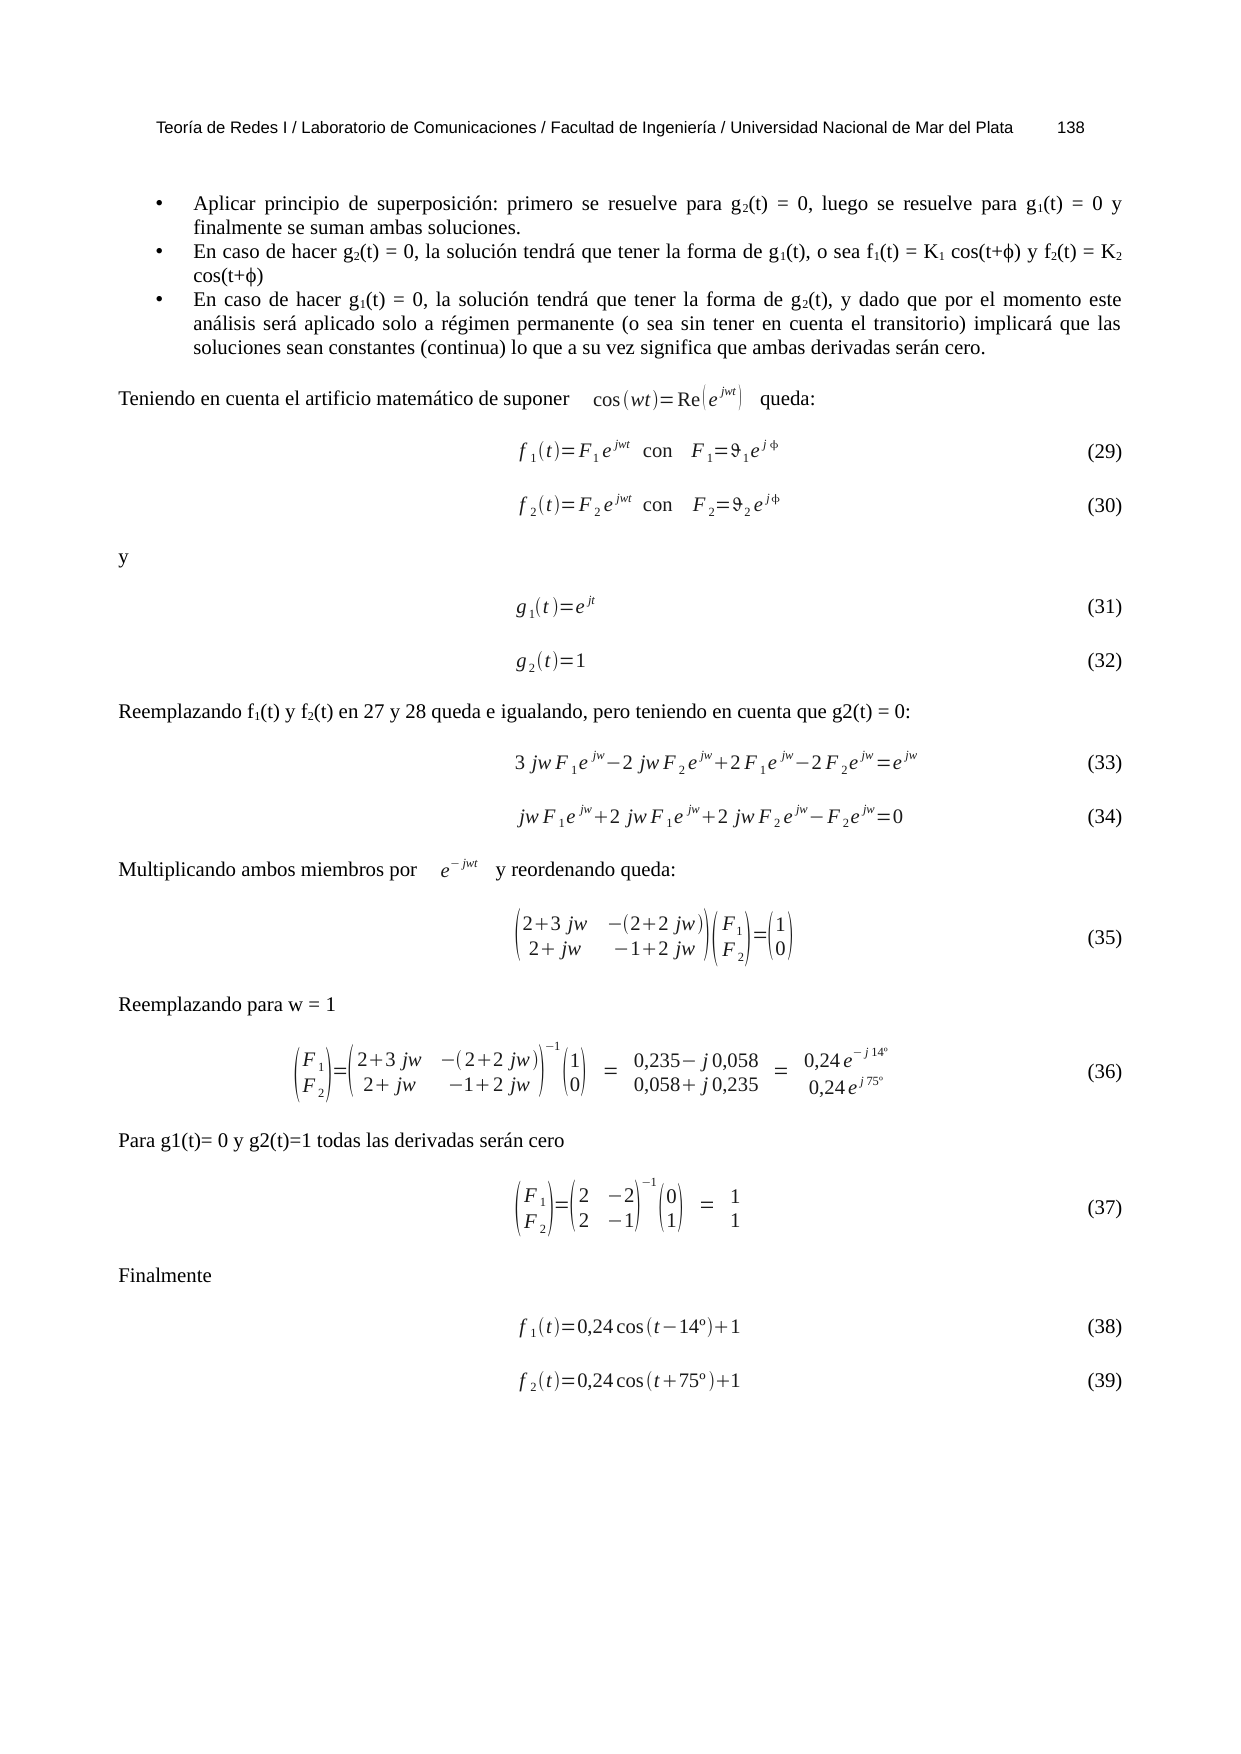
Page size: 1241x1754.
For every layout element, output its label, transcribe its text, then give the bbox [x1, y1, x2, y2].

text Teniendo en cuenta el artificio matemático de suponer queda: [118, 383, 1122, 412]
text (32) [118, 646, 1122, 675]
text Finalmente [118, 1263, 1122, 1287]
text (34) [118, 801, 1122, 831]
list En caso de hacer g1(t) = 0, la solución tendrá que tener la forma de g2(t), y dado que por el momento este análisis será aplicado solo a régimen permanente (o sea sin tener en cuenta el transitorio) implicará que las soluciones sean constantes (continua) lo que a su vez significa que ambas derivadas serán cero. [156, 287, 1122, 359]
text Para g1(t)= 0 y g2(t)=1 todas las derivadas serán cero [118, 1127, 1122, 1152]
text (39) [118, 1365, 1122, 1395]
text (33) [118, 747, 1122, 777]
list En caso de hacer g2(t) = 0, la solución tendrá que tener la forma de g1(t), o sea f1(t) = K1 cos(t+ϕ) y f2(t) = K2 cos(t+ϕ) [156, 239, 1122, 287]
text (31) [118, 592, 1122, 621]
text Reemplazando para w = 1 [118, 992, 1122, 1016]
text Multiplicando ambos miembros por y reordenando queda: [118, 855, 1122, 883]
list Aplicar principio de superposición: primero se resuelve para g2(t) = 0, luego se resuelve para g1(t) = 0 y finalmente se suman ambas soluciones. [156, 191, 1122, 239]
text y [118, 543, 1122, 568]
text Reemplazando f1(t) y f2(t) en 27 y 28 queda e igualando, pero teniendo en cuenta que g2(t) = 0: [118, 699, 1122, 723]
text (36) [118, 1040, 1122, 1103]
text (38) [118, 1311, 1122, 1341]
text (35) [118, 907, 1122, 967]
text (30) [118, 490, 1122, 519]
text (37) [118, 1176, 1122, 1239]
text (29) [118, 436, 1122, 466]
